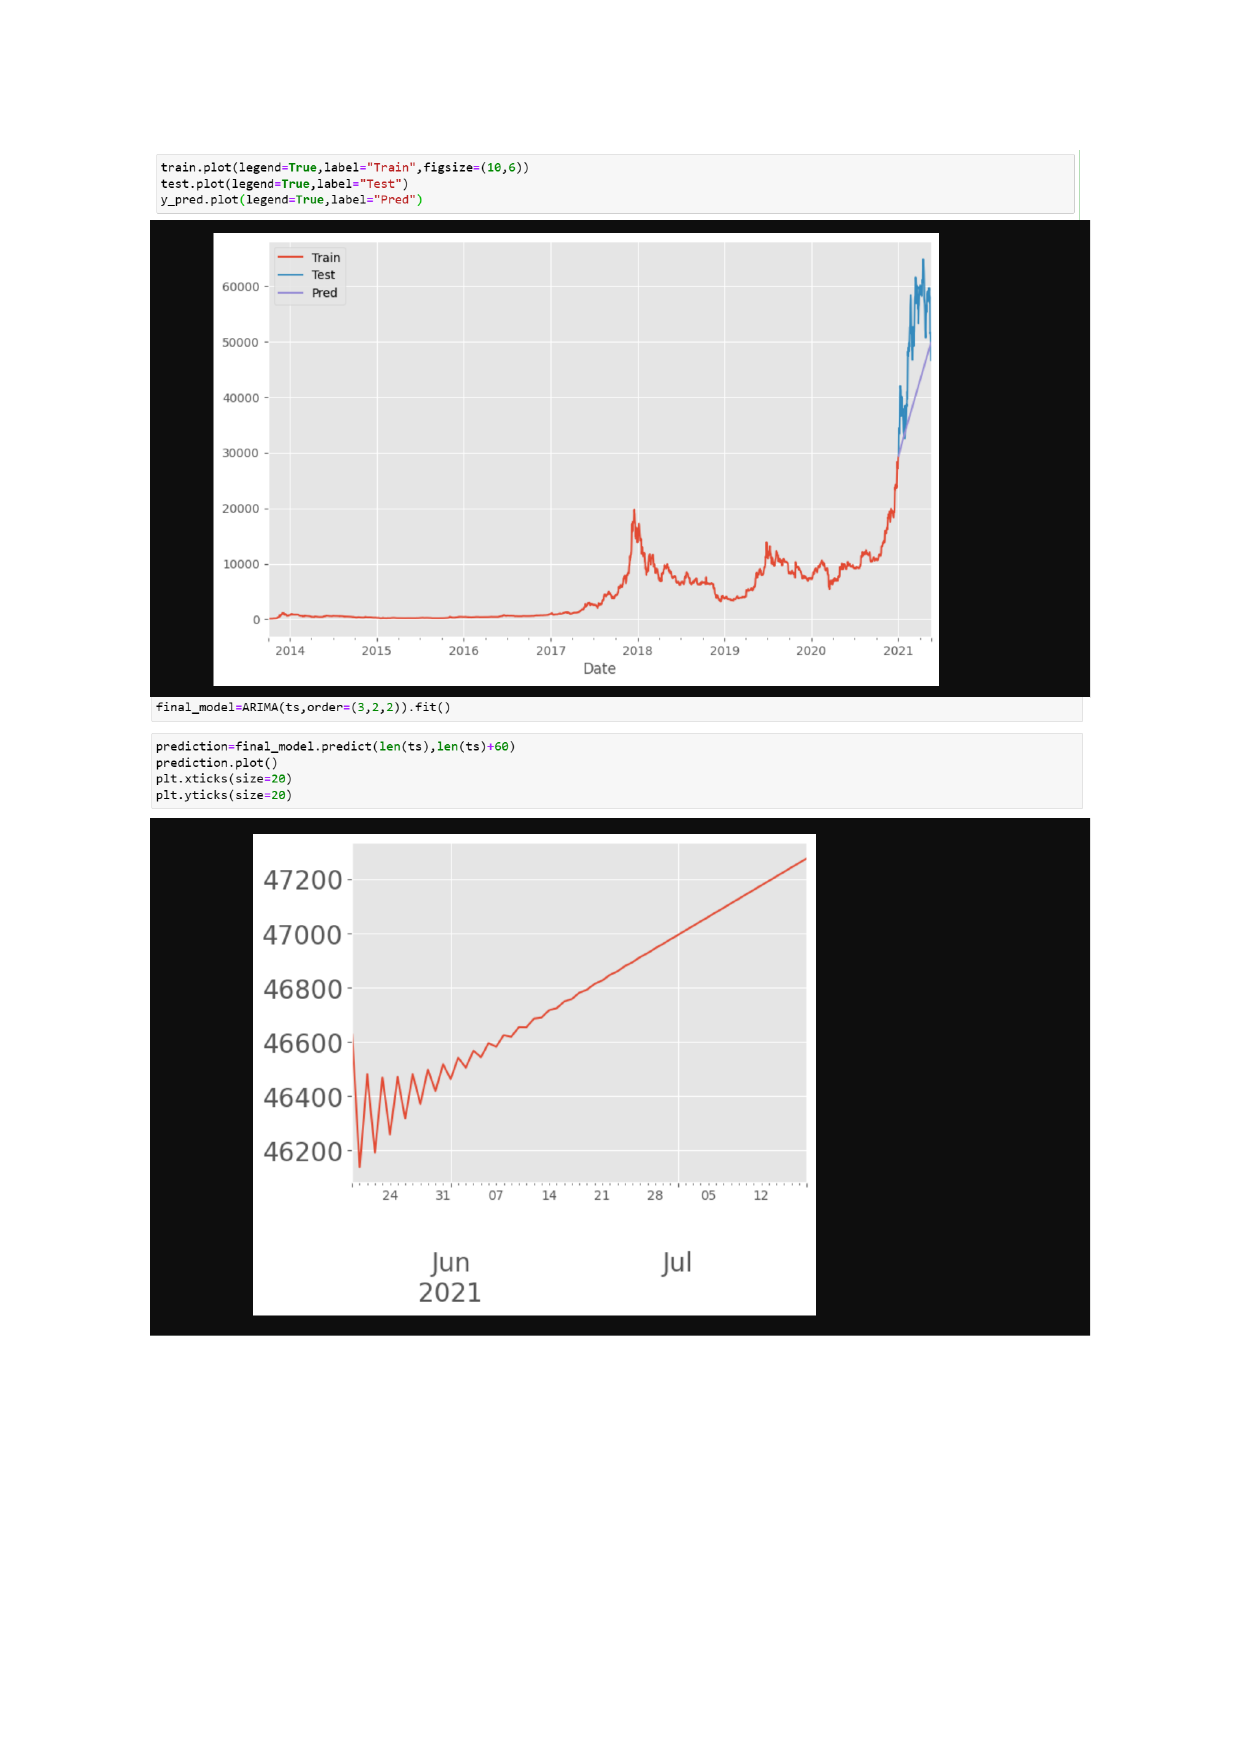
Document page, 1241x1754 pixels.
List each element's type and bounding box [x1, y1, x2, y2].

picture [150, 150, 1091, 1336]
